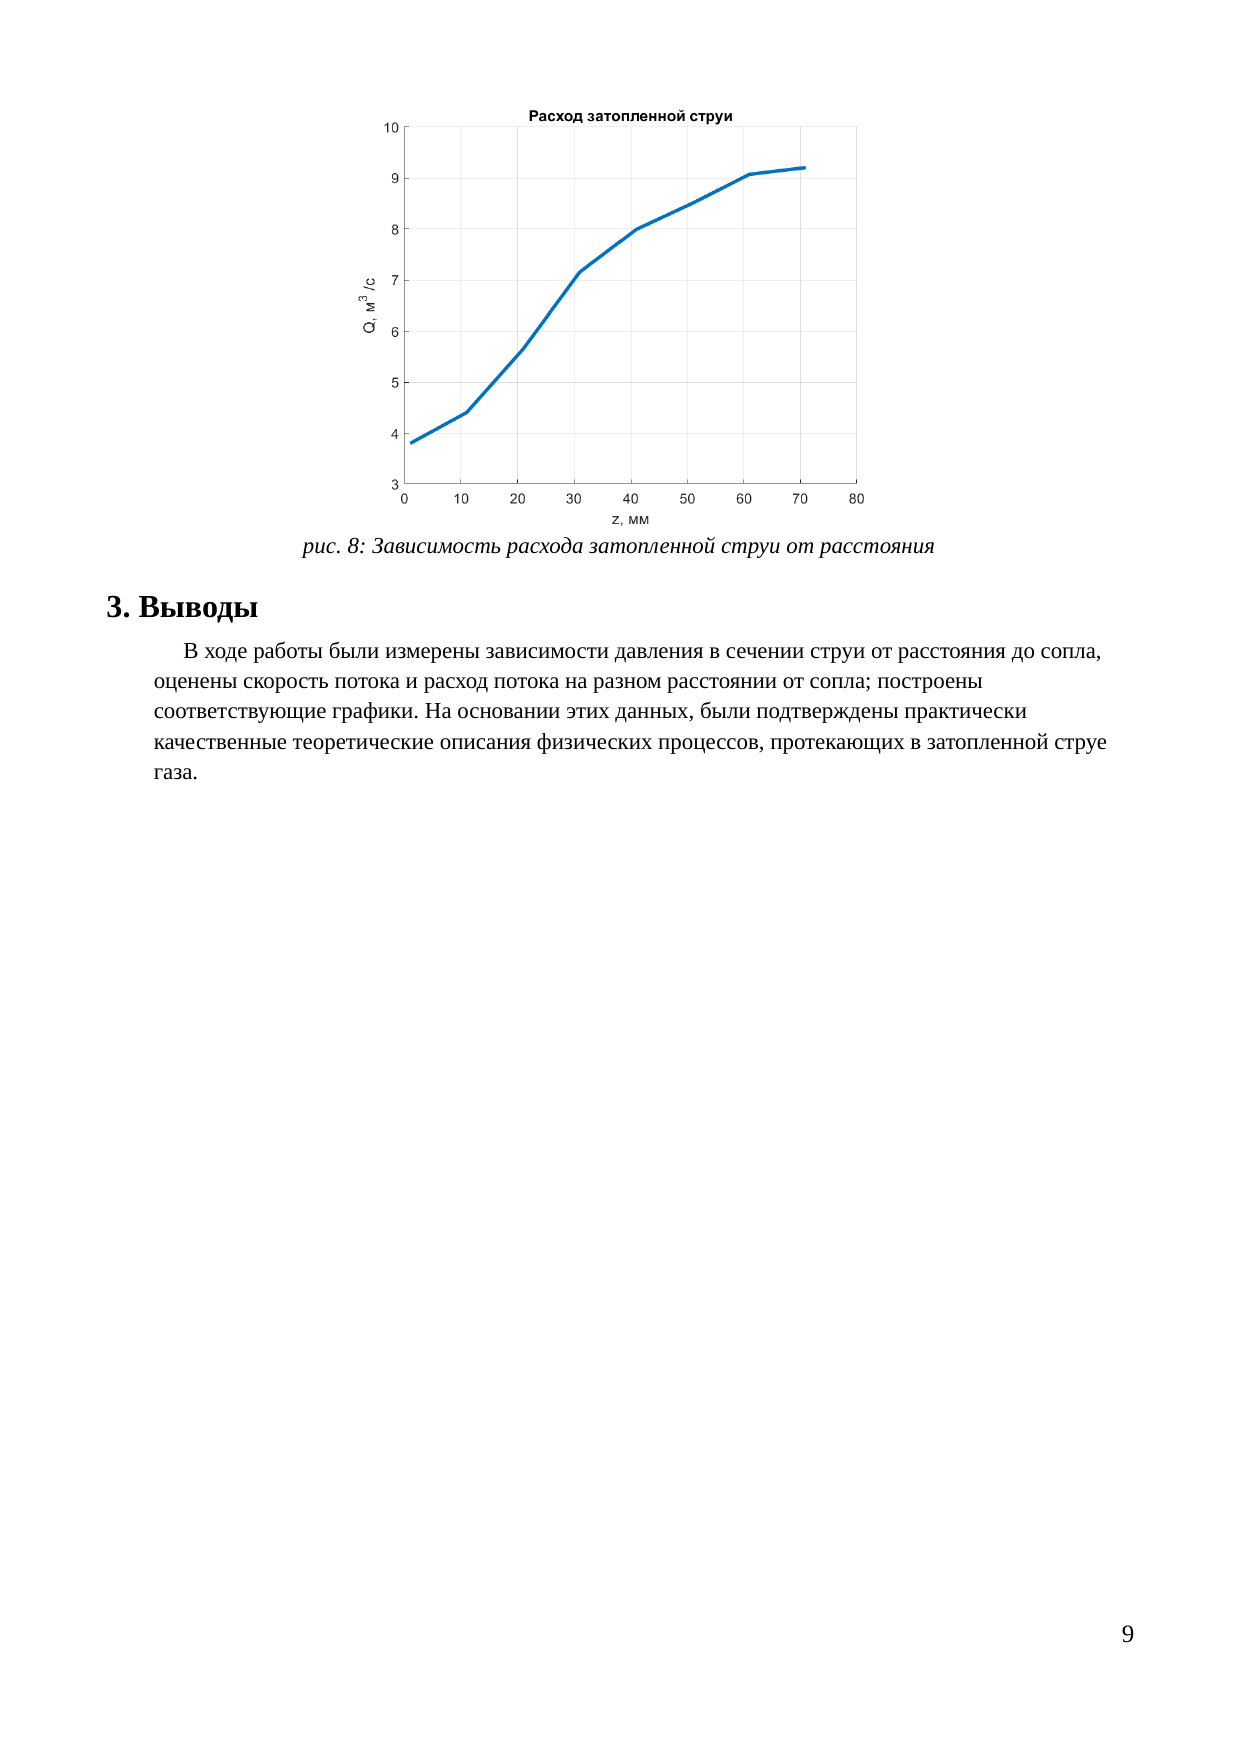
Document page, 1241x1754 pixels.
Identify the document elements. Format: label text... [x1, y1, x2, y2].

subtitle Выводы [106, 588, 1134, 624]
text рис. 8: Зависимость расхода затопленной струи от расстояния [106, 532, 1134, 558]
text В ходе работы были измерены зависимости давления в сечении струи от расстояния до сопла, оценены скорость потока и расход потока на разном расстоянии от сопла; построены соответствующие графики. На основании этих данных, были подтверждены практически качественные теоретические описания физических процессов, протекающих в затопленной струе газа. [153, 637, 1134, 784]
picture [328, 94, 912, 532]
